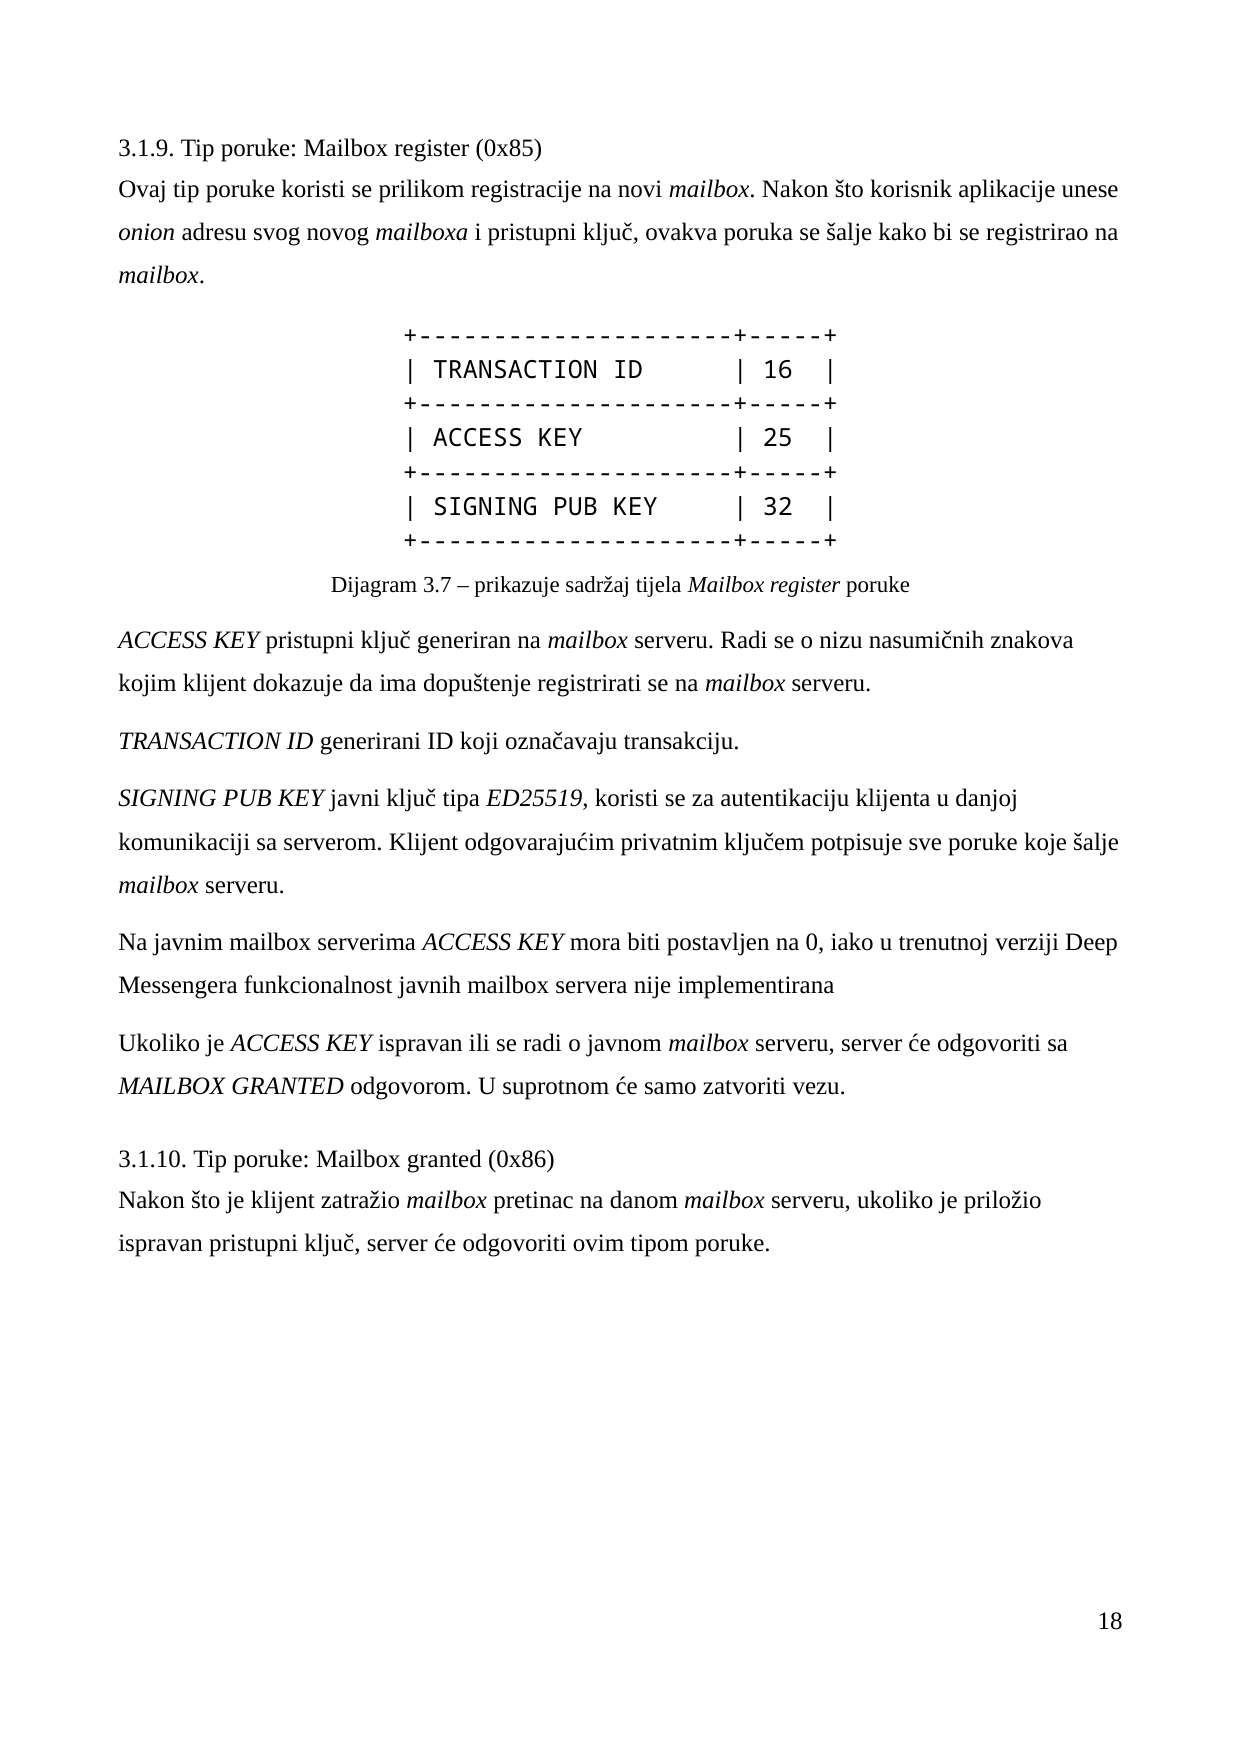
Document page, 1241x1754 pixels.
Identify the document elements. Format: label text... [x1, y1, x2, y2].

subtitle Tip poruke: Mailbox register (0x85) [118, 133, 1122, 161]
text ACCESS KEY pristupni ključ generiran na mailbox serveru. Radi se o nizu nasumičnih znakova kojim klijent dokazuje da ima dopuštenje registrirati se na mailbox serveru. [118, 625, 1122, 697]
text Na javnim mailbox serverima ACCESS KEY mora biti postavljen na 0, iako u trenutnoj verziji Deep Messengera funkcionalnost javnih mailbox servera nije implementirana [118, 927, 1122, 999]
text TRANSACTION ID generirani ID koji označavaju transakciju. [118, 726, 1122, 754]
text Dijagram 3.7 – prikazuje sadržaj tijela Mailbox register poruke [118, 571, 1122, 597]
text Nakon što je klijent zatražio mailbox pretinac na danom mailbox serveru, ukoliko je priložio ispravan pristupni ključ, server će odgovoriti ovim tipom poruke. [118, 1185, 1122, 1257]
subtitle Tip poruke: Mailbox granted (0x86) [118, 1144, 1122, 1172]
text SIGNING PUB KEY javni ključ tipa ED25519, koristi se za autentikaciju klijenta u danjoj komunikaciji sa serverom. Klijent odgovarajućim privatnim ključem potpisuje sve poruke koje šalje mailbox serveru. [118, 783, 1122, 898]
text Ukoliko je ACCESS KEY ispravan ili se radi o javnom mailbox serveru, server će odgovoriti sa MAILBOX GRANTED odgovorom. U suprotnom će samo zatvoriti vezu. [118, 1028, 1122, 1100]
text Ovaj tip poruke koristi se prilikom registracije na novi mailbox. Nakon što korisnik aplikacije unese onion adresu svog novog mailboxa i pristupni ključ, ovakva poruka se šalje kako bi se registrirao na mailbox. [118, 174, 1122, 289]
text +---------------------+-----+ | TRANSACTION ID | 16 | +---------------------+-----+ | ACCESS KEY | 25 | +---------------------+-----+ | SIGNING PUB KEY | 32 | +---------------------+-----+ [118, 318, 1122, 556]
